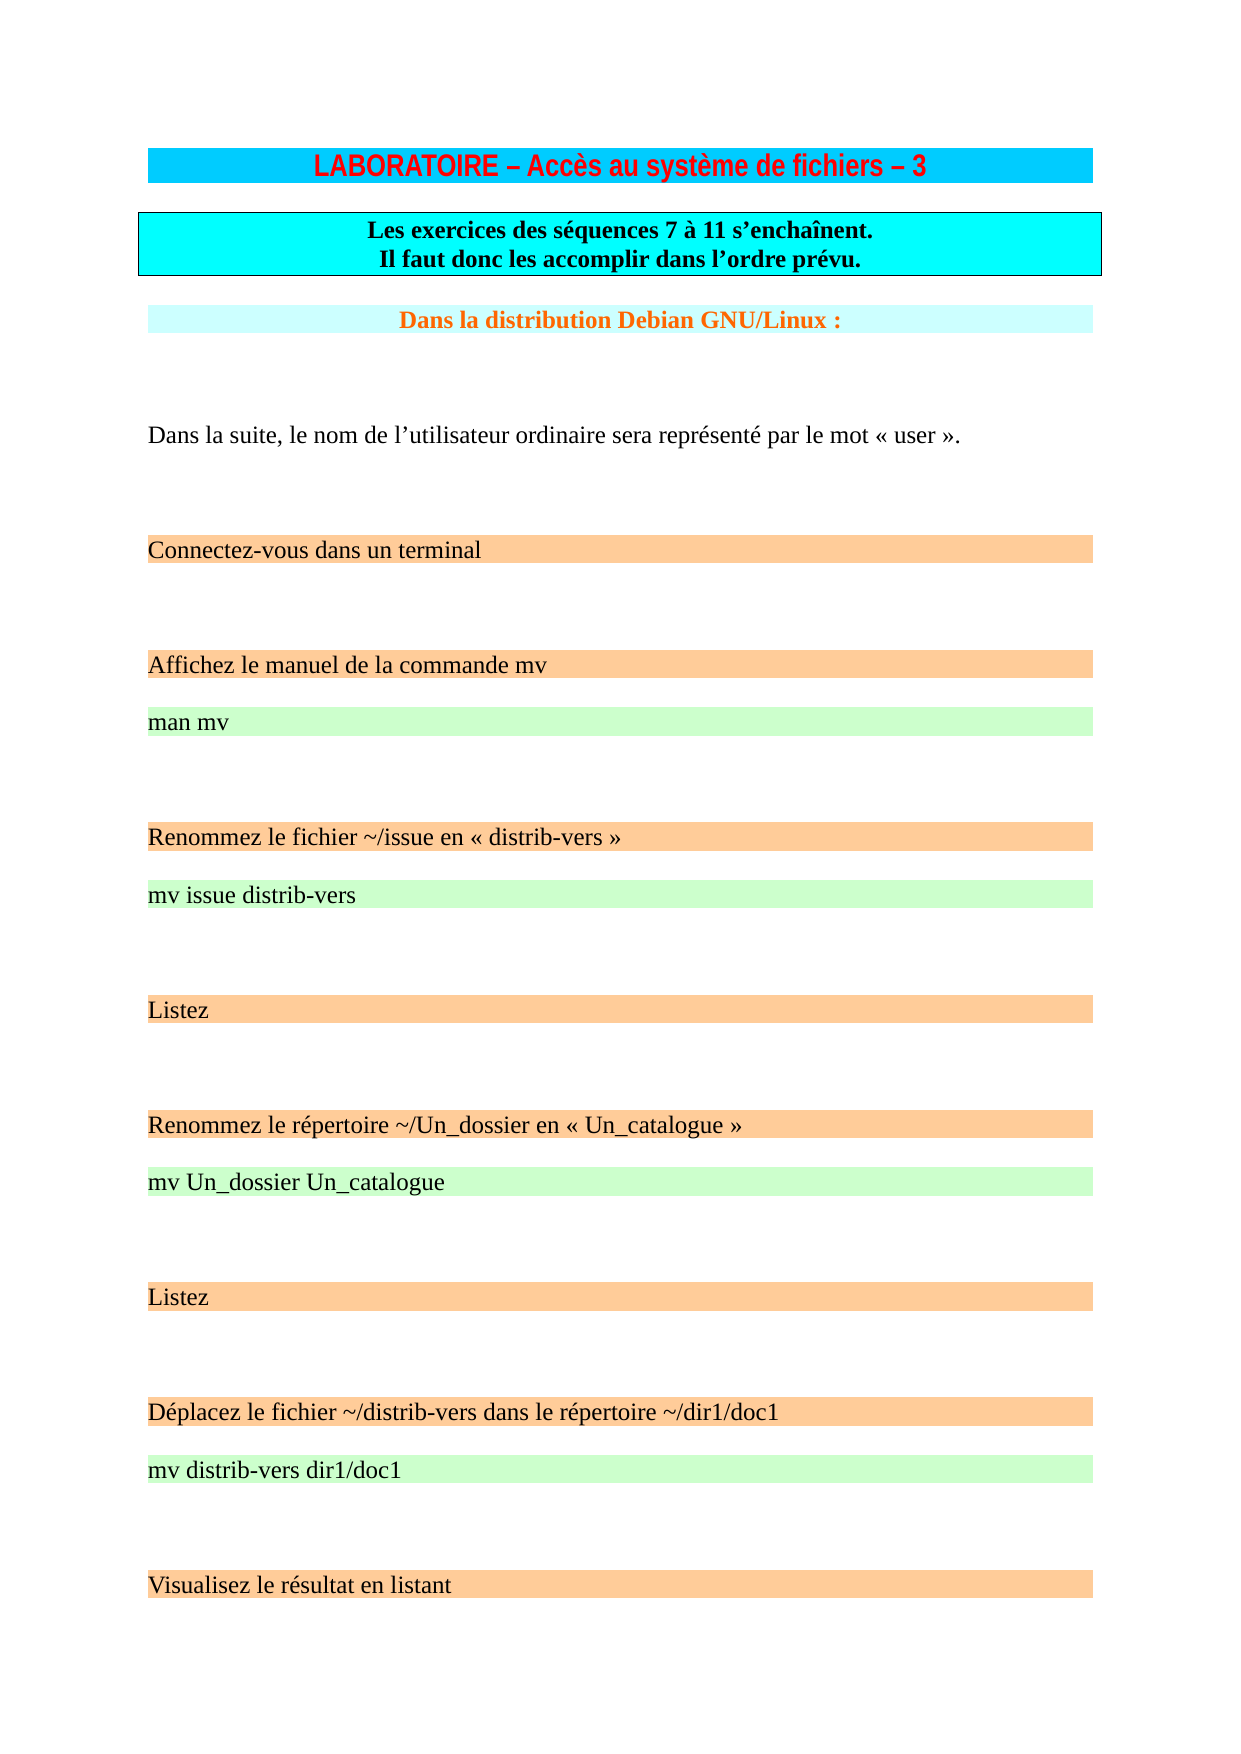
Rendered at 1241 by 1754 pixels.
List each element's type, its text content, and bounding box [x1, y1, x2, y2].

text mv Un_dossier Un_catalogue [148, 1167, 1093, 1196]
text man mv [148, 707, 1093, 736]
text mv issue distrib-vers [148, 880, 1093, 908]
text mv distrib-vers dir1/doc1 [148, 1455, 1093, 1483]
text Renommez le fichier ~/issue en « distrib-vers » [148, 822, 1093, 851]
text Dans la suite, le nom de l’utilisateur ordinaire sera représenté par le mot « user ». [148, 420, 1093, 448]
text Renommez le répertoire ~/Un_dossier en « Un_catalogue » [148, 1110, 1093, 1138]
text Connectez-vous dans un terminal [148, 535, 1093, 563]
text Déplacez le fichier ~/distrib-vers dans le répertoire ~/dir1/doc1 [148, 1397, 1093, 1426]
text Il faut donc les accomplir dans l’ordre prévu. [139, 241, 1101, 275]
text Listez [148, 1282, 1093, 1311]
text Listez [148, 995, 1093, 1023]
text Affichez le manuel de la commande mv [148, 650, 1093, 678]
text Visualisez le résultat en listant [148, 1570, 1093, 1598]
text Les exercices des séquences 7 à 11 s’enchaînent. [139, 213, 1101, 241]
text LABORATOIRE – Accès au système de fichiers – 3 [148, 148, 1093, 183]
text Dans la distribution Debian GNU/Linux : [148, 305, 1093, 333]
